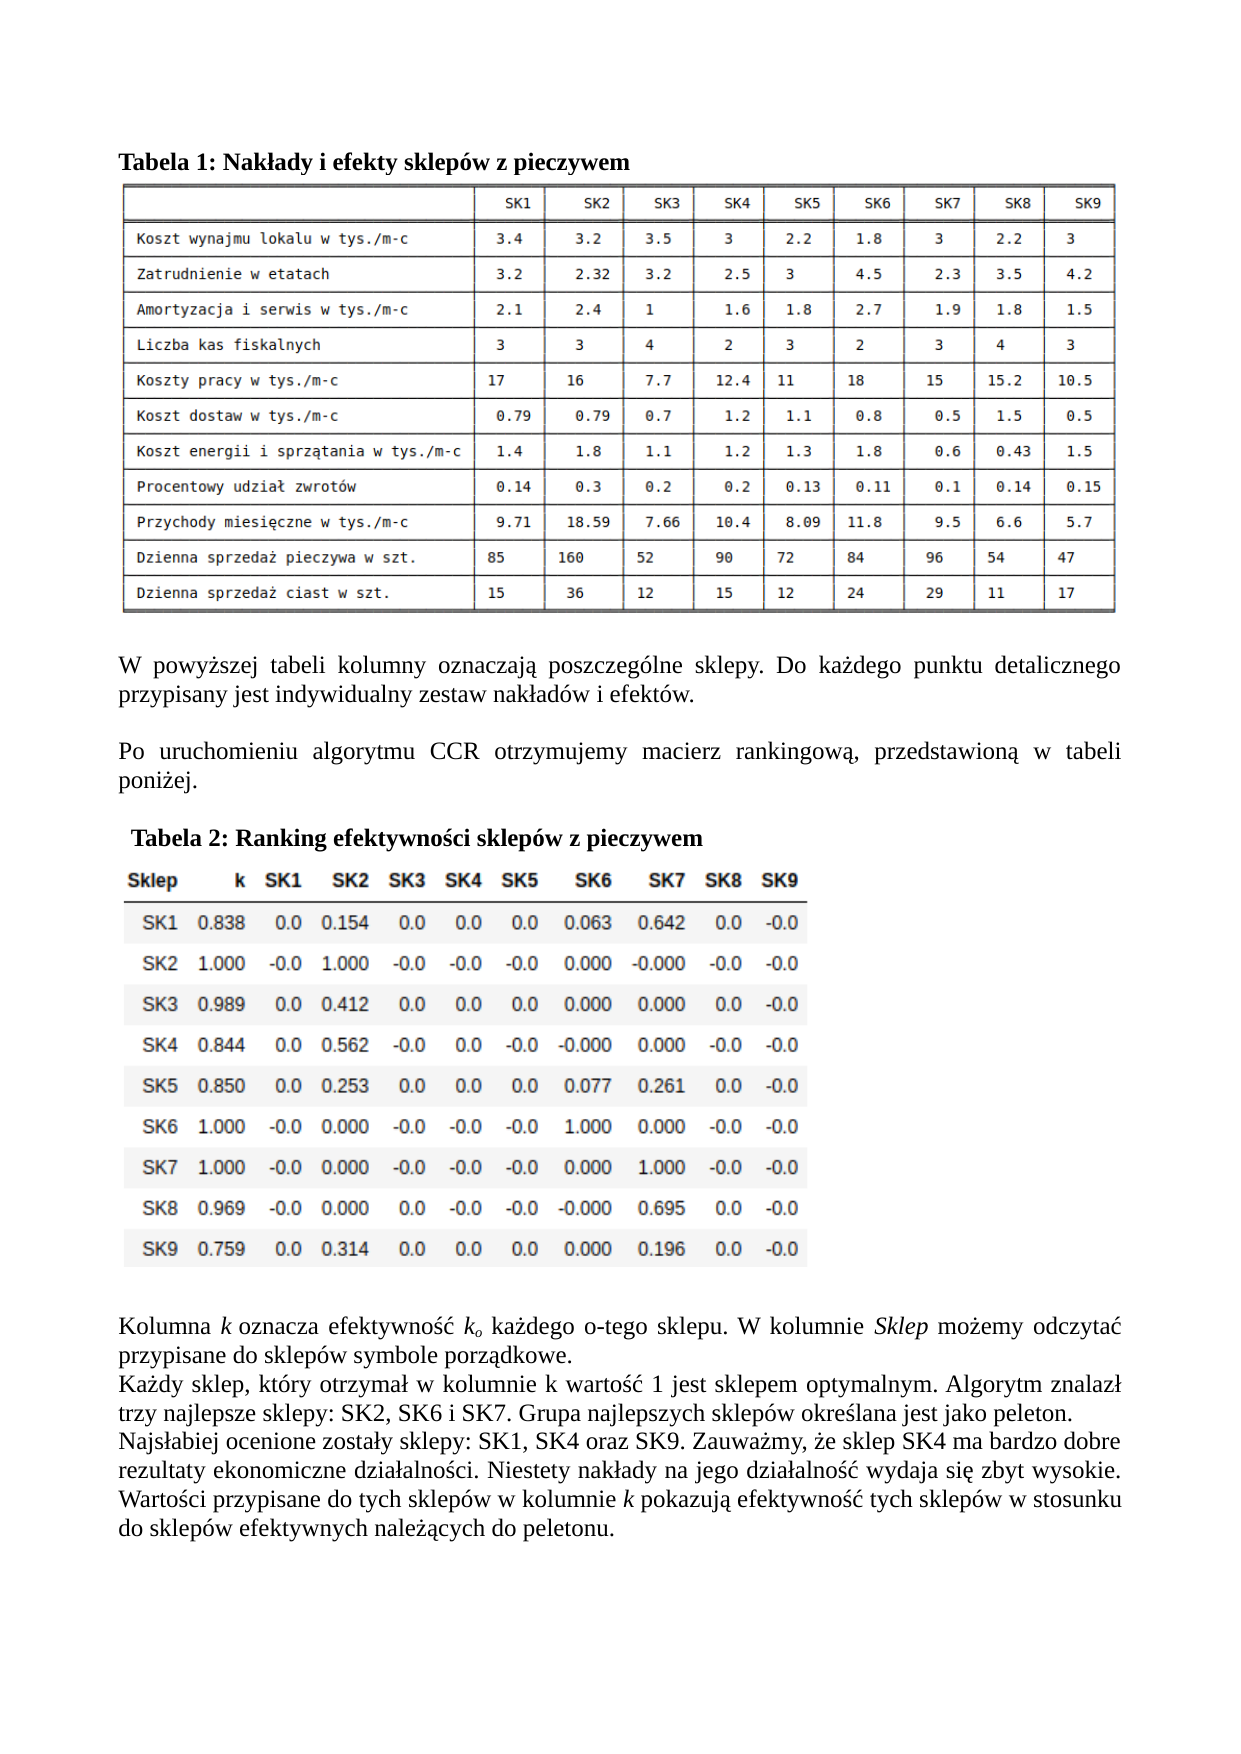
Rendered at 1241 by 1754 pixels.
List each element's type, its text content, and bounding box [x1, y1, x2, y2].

text Po uruchomieniu algorytmu CCR otrzymujemy macierz rankingową, przedstawioną w tabeli poniżej. [118, 736, 1122, 794]
text Tabela 1: Nakłady i efekty sklepów z pieczywem [118, 147, 1122, 175]
picture [123, 856, 809, 1267]
text Najsłabiej ocenione zostały sklepy: SK1, SK4 oraz SK9. Zauważmy, że sklep SK4 ma bardzo dobre rezultaty ekonomiczne działalności. Niestety nakłady na jego działalność wydaja się zbyt wysokie. Wartości przypisane do tych sklepów w kolumnie k pokazują efektywność tych sklepów w stosunku do sklepów efektywnych należących do peletonu. [118, 1426, 1122, 1541]
text Kolumna k oznacza efektywność ko każdego o-tego sklepu. W kolumnie Sklep możemy odczytać przypisane do sklepów symbole porządkowe. [118, 1311, 1122, 1369]
text Tabela 2: Ranking efektywności sklepów z pieczywem [118, 823, 1122, 851]
picture [118, 175, 1123, 622]
text W powyższej tabeli kolumny oznaczają poszczególne sklepy. Do każdego punktu detalicznego przypisany jest indywidualny zestaw nakładów i efektów. [118, 650, 1122, 708]
text Każdy sklep, który otrzymał w kolumnie k wartość 1 jest sklepem optymalnym. Algorytm znalazł trzy najlepsze sklepy: SK2, SK6 i SK7. Grupa najlepszych sklepów określana jest jako peleton. [118, 1369, 1122, 1426]
